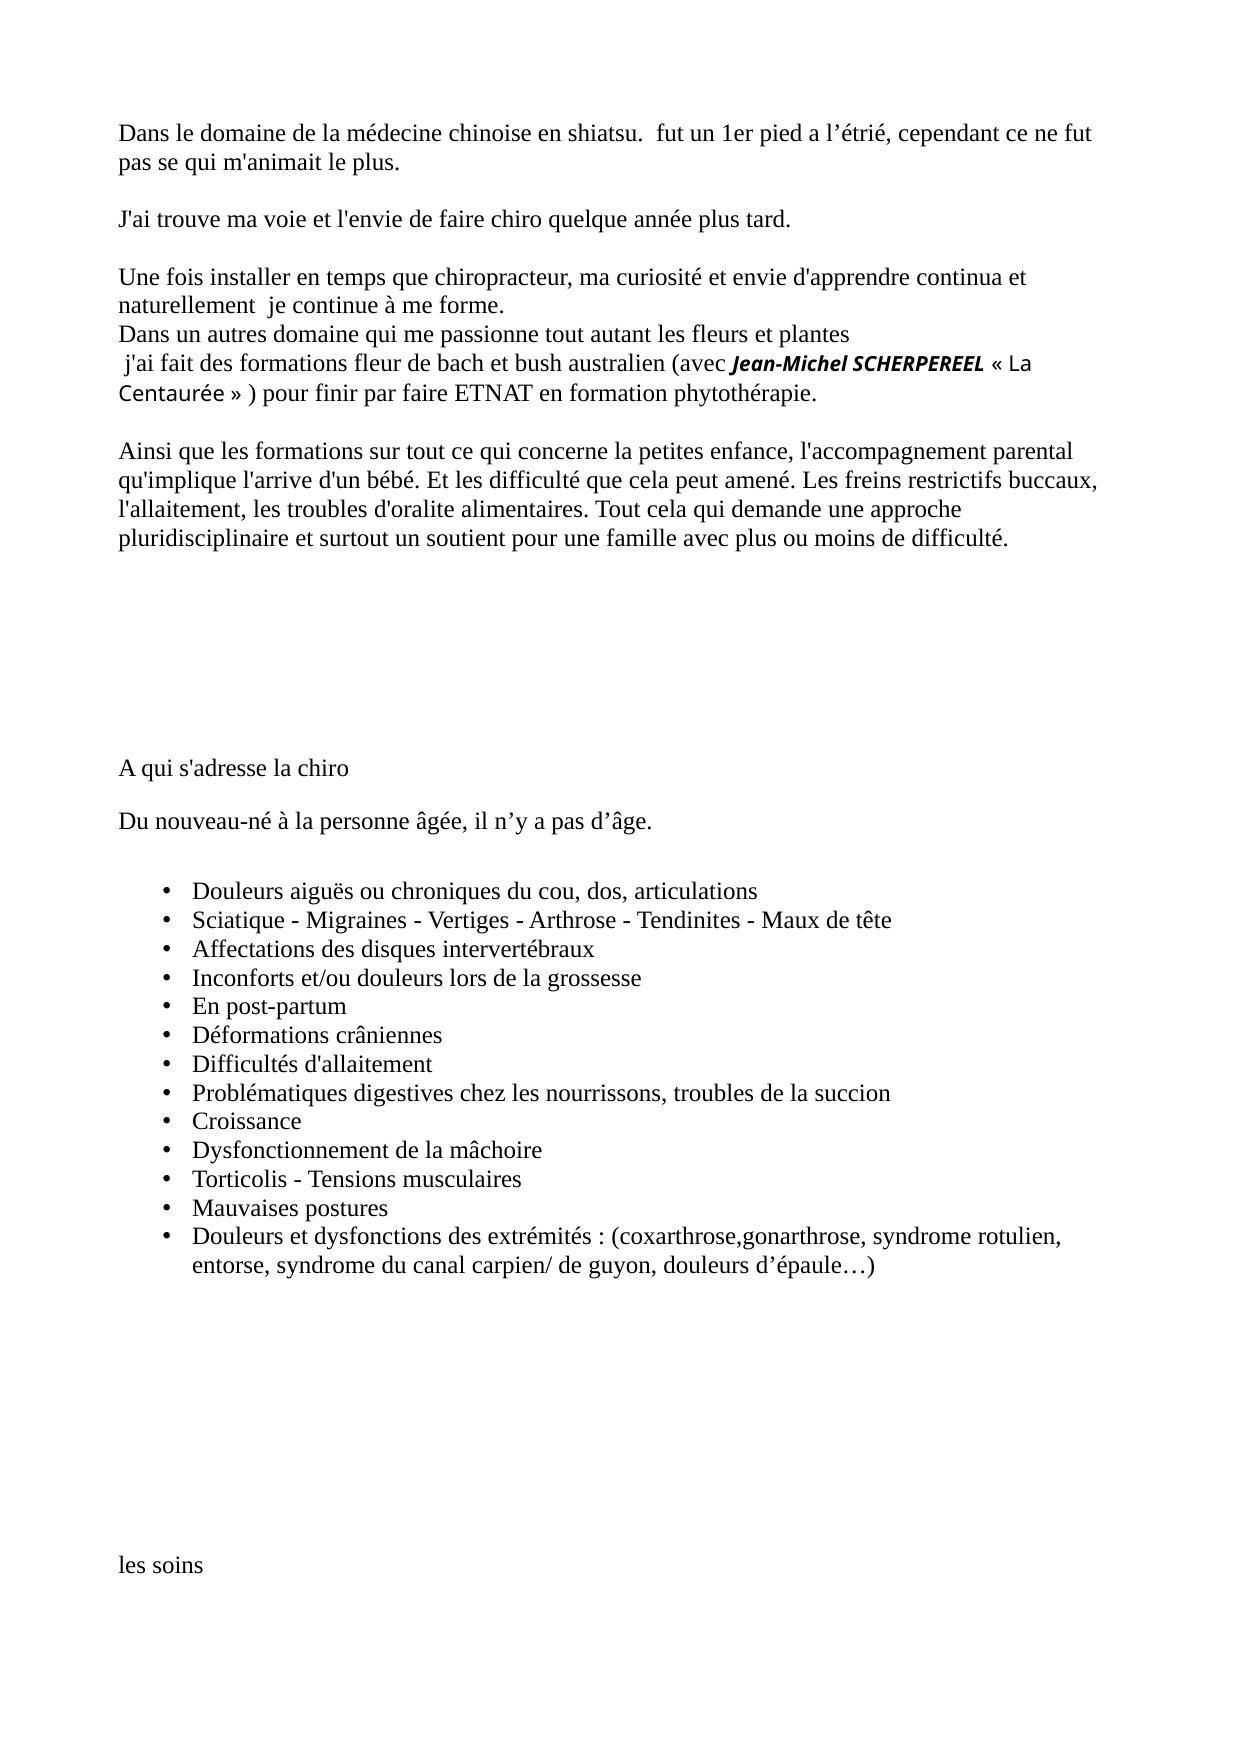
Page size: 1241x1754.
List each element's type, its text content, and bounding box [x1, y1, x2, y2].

list Douleurs aiguës ou chroniques du cou, dos, articulations [162, 876, 1122, 905]
list En post-partum [162, 991, 1122, 1020]
list Croissance [162, 1106, 1122, 1135]
list Sciatique - Migraines - Vertiges - Arthrose - Tendinites - Maux de tête [162, 905, 1122, 934]
list Torticolis - Tensions musculaires [162, 1164, 1122, 1193]
list Problématiques digestives chez les nourrissons, troubles de la succion [162, 1078, 1122, 1106]
text A qui s'adresse la chiro [118, 753, 1122, 781]
text Dans un autres domaine qui me passionne tout autant les fleurs et plantes [118, 319, 1122, 348]
text J'ai trouve ma voie et l'envie de faire chiro quelque année plus tard. [118, 204, 1122, 233]
text j'ai fait des formations fleur de bach et bush australien (avec Jean-Michel SCHERPEREEL « La Centaurée » ) pour finir par faire ETNAT en formation phytothérapie. [118, 348, 1122, 408]
text Ainsi que les formations sur tout ce qui concerne la petites enfance, l'accompagnement parental qu'implique l'arrive d'un bébé. Et les difficulté que cela peut amené. Les freins restrictifs buccaux, l'allaitement, les troubles d'oralite alimentaires. Tout cela qui demande une approche pluridisciplinaire et surtout un soutient pour une famille avec plus ou moins de difficulté. [118, 436, 1122, 551]
subtitle Du nouveau-né à la personne âgée, il n’y a pas d’âge. [118, 806, 1122, 864]
list Affectations des disques intervertébraux [162, 934, 1122, 963]
text Dans le domaine de la médecine chinoise en shiatsu. fut un 1er pied a l’étrié, cependant ce ne fut pas se qui m'animait le plus. [118, 118, 1122, 176]
text Une fois installer en temps que chiropracteur, ma curiosité et envie d'apprendre continua et naturellement je continue à me forme. [118, 262, 1122, 319]
list Difficultés d'allaitement [162, 1049, 1122, 1078]
list Inconforts et/ou douleurs lors de la grossesse [162, 963, 1122, 991]
list Douleurs et dysfonctions des extrémités : (coxarthrose,gonarthrose, syndrome rotulien, entorse, syndrome du canal carpien/ de guyon, douleurs d’épaule…) [162, 1221, 1122, 1279]
list Déformations crâniennes [162, 1020, 1122, 1049]
list Mauvaises postures [162, 1193, 1122, 1221]
list Dysfonctionnement de la mâchoire [162, 1135, 1122, 1164]
text les soins [118, 1550, 1122, 1579]
